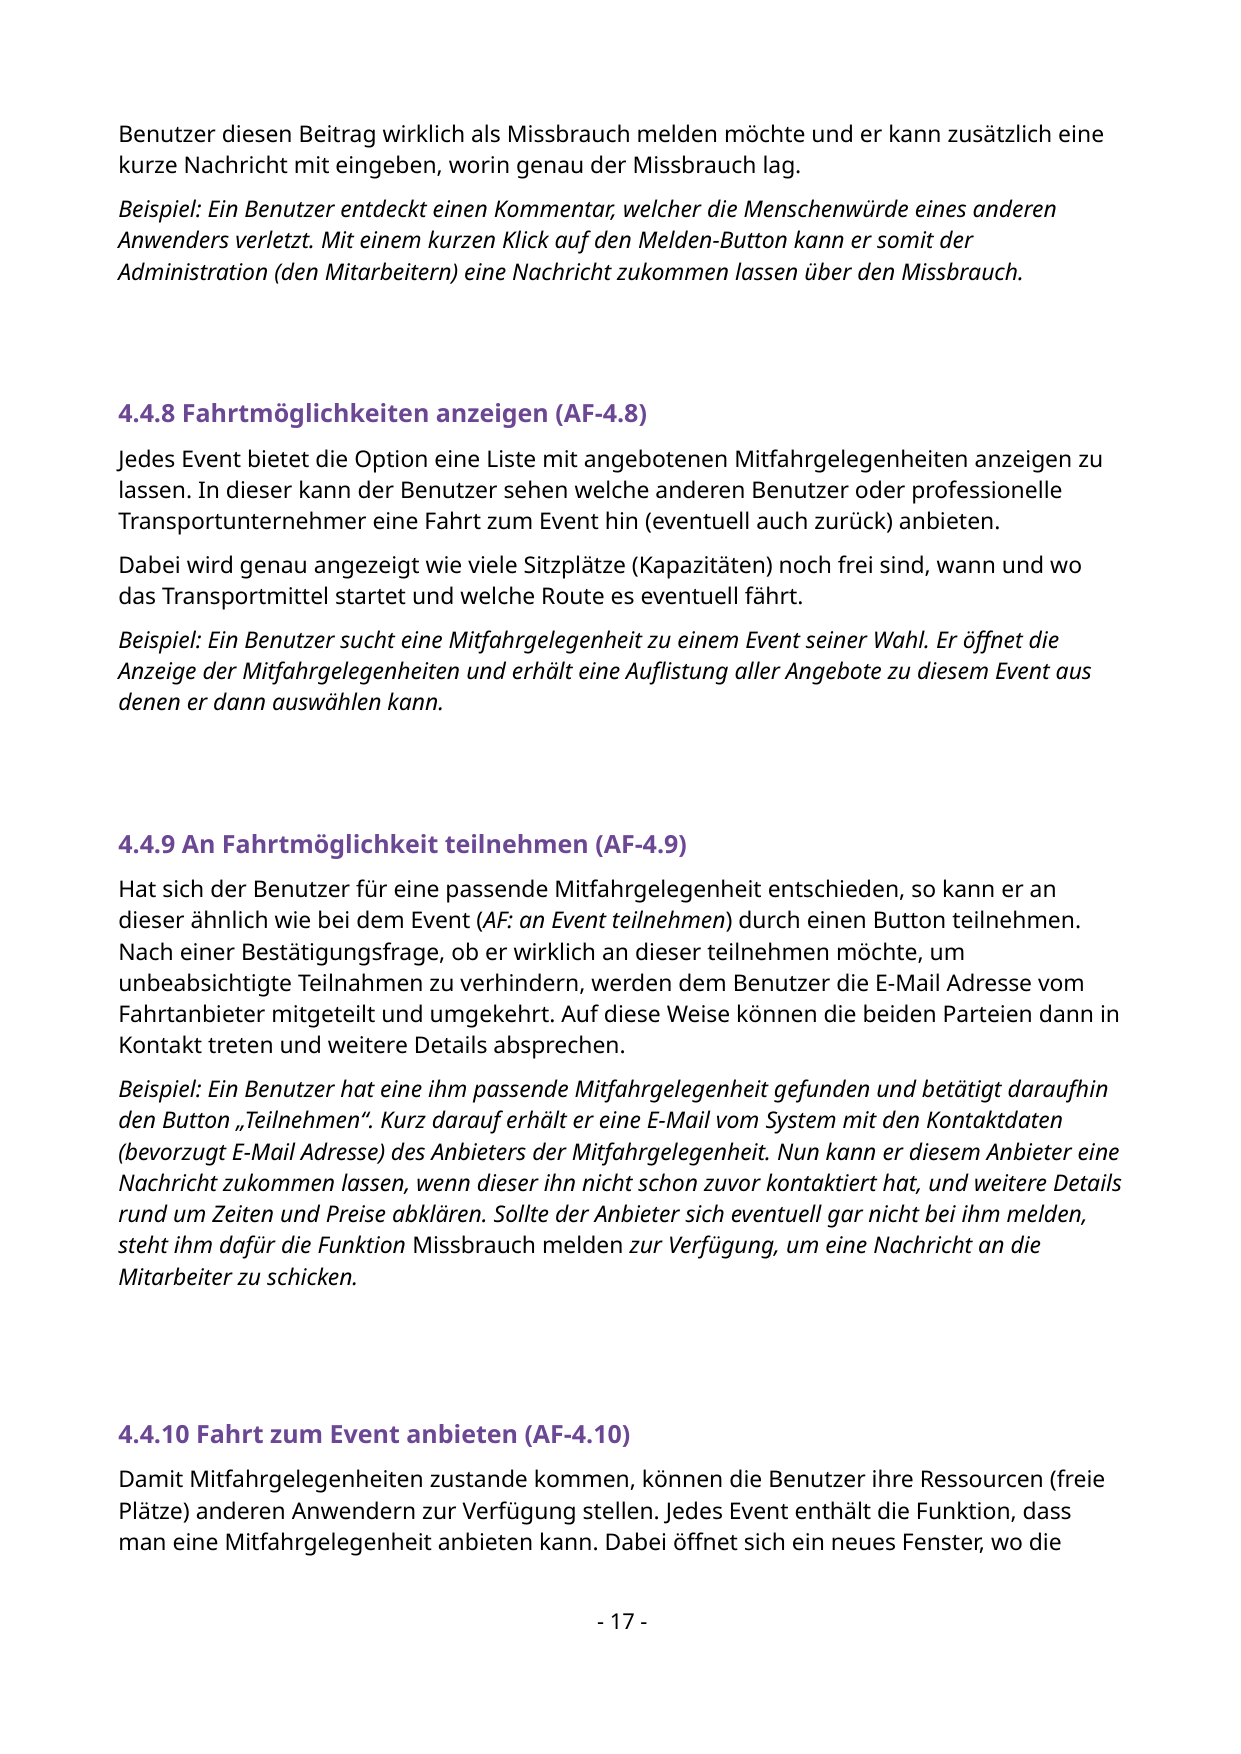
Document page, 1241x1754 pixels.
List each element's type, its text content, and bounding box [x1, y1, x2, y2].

text Dabei wird genau angezeigt wie viele Sitzplätze (Kapazitäten) noch frei sind, wann und wo das Transportmittel startet und welche Route es eventuell fährt. [118, 549, 1126, 611]
text Benutzer diesen Beitrag wirklich als Missbrauch melden möchte und er kann zusätzlich eine kurze Nachricht mit eingeben, worin genau der Missbrauch lag. [118, 118, 1126, 181]
text Beispiel: Ein Benutzer entdeckt einen Kommentar, welcher die Menschenwürde eines anderen Anwenders verletzt. Mit einem kurzen Klick auf den Melden-Button kann er somit der Administration (den Mitarbeitern) eine Nachricht zukommen lassen über den Missbrauch. [118, 193, 1126, 287]
subtitle 4.4.8 Fahrtmöglichkeiten anzeigen (AF-4.8) [118, 396, 1126, 430]
subtitle 4.4.10 Fahrt zum Event anbieten (AF-4.10) [118, 1417, 1126, 1451]
text Jedes Event bietet die Option eine Liste mit angebotenen Mitfahrgelegenheiten anzeigen zu lassen. In dieser kann der Benutzer sehen welche anderen Benutzer oder professionelle Transportunternehmer eine Fahrt zum Event hin (eventuell auch zurück) anbieten. [118, 442, 1126, 536]
text Hat sich der Benutzer für eine passende Mitfahrgelegenheit entschieden, so kann er an dieser ähnlich wie bei dem Event (AF: an Event teilnehmen) durch einen Button teilnehmen. Nach einer Bestätigungsfrage, ob er wirklich an dieser teilnehmen möchte, um unbeabsichtigte Teilnahmen zu verhindern, werden dem Benutzer die E-Mail Adresse vom Fahrtanbieter mitgeteilt und umgekehrt. Auf diese Weise können die beiden Parteien dann in Kontakt treten und weitere Details absprechen. [118, 873, 1126, 1061]
subtitle 4.4.9 An Fahrtmöglichkeit teilnehmen (AF-4.9) [118, 827, 1126, 861]
text Damit Mitfahrgelegenheiten zustande kommen, können die Benutzer ihre Ressourcen (freie Plätze) anderen Anwendern zur Verfügung stellen. Jedes Event enthält die Funktion, dass man eine Mitfahrgelegenheit anbieten kann. Dabei öffnet sich ein neues Fenster, wo die [118, 1463, 1126, 1557]
text Beispiel: Ein Benutzer sucht eine Mitfahrgelegenheit zu einem Event seiner Wahl. Er öffnet die Anzeige der Mitfahrgelegenheiten und erhält eine Auflistung aller Angebote zu diesem Event aus denen er dann auswählen kann. [118, 624, 1126, 717]
text Beispiel: Ein Benutzer hat eine ihm passende Mitfahrgelegenheit gefunden und betätigt daraufhin den Button „Teilnehmen“. Kurz darauf erhält er eine E-Mail vom System mit den Kontaktdaten (bevorzugt E-Mail Adresse) des Anbieters der Mitfahrgelegenheit. Nun kann er diesem Anbieter eine Nachricht zukommen lassen, wenn dieser ihn nicht schon zuvor kontaktiert hat, und weitere Details rund um Zeiten und Preise abklären. Sollte der Anbieter sich eventuell gar nicht bei ihm melden, steht ihm dafür die Funktion Missbrauch melden zur Verfügung, um eine Nachricht an die Mitarbeiter zu schicken. [118, 1073, 1126, 1292]
